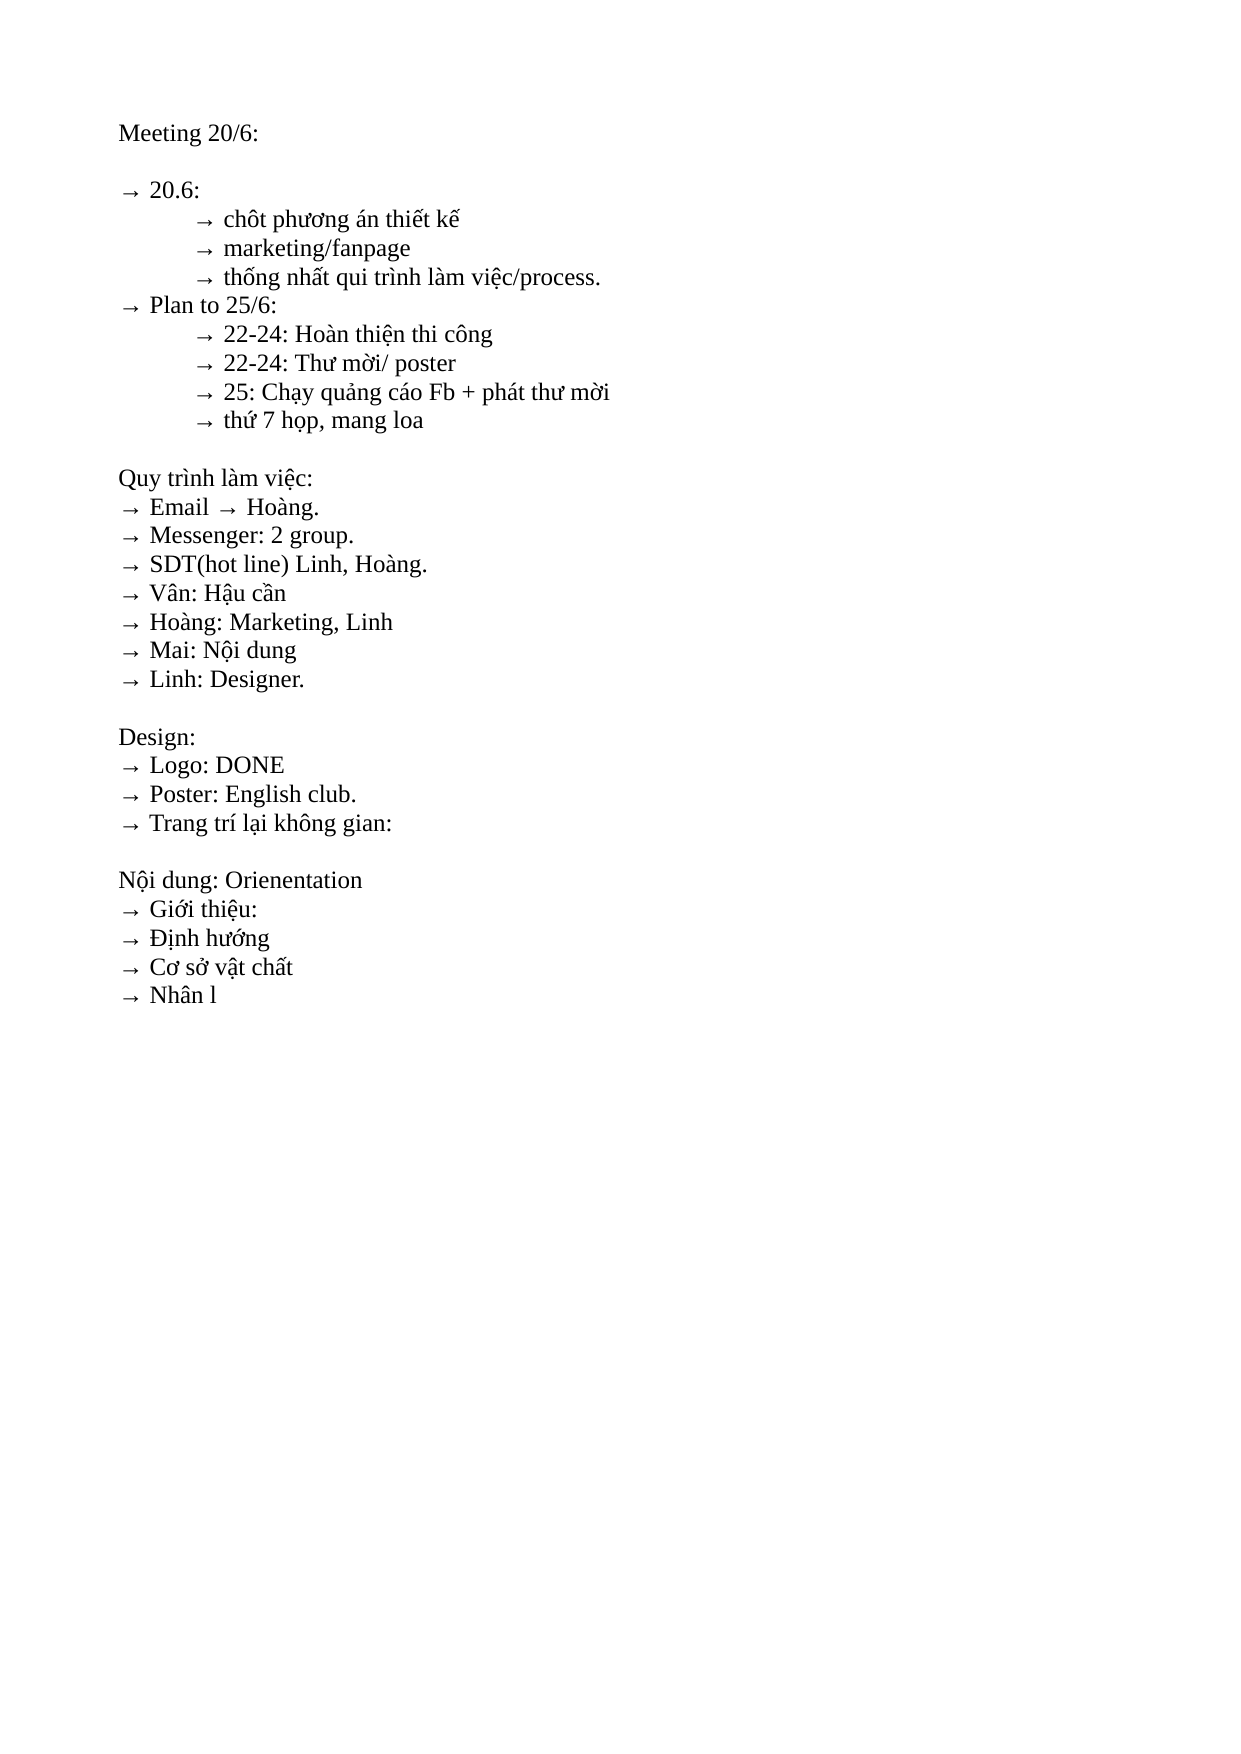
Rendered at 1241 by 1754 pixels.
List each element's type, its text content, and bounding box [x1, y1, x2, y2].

text → Định hướng [118, 923, 1122, 952]
text → Messenger: 2 group. [118, 521, 1122, 549]
text → chôt phương án thiết kế [118, 204, 1122, 233]
text Quy trình làm việc: [118, 463, 1122, 492]
text → Email → Hoàng. [118, 492, 1122, 521]
text → Mai: Nội dung [118, 636, 1122, 664]
text → 20.6: [118, 176, 1122, 204]
text → 25: Chạy quảng cáo Fb + phát thư mời [118, 377, 1122, 406]
text → thứ 7 họp, mang loa [118, 406, 1122, 434]
text → Poster: English club. [118, 779, 1122, 808]
text → Linh: Designer. [118, 664, 1122, 693]
text → marketing/fanpage [118, 233, 1122, 262]
text → Cơ sở vật chất [118, 952, 1122, 981]
text → thống nhất qui trình làm việc/process. [118, 262, 1122, 291]
text → Logo: DONE [118, 751, 1122, 779]
text Meeting 20/6: [118, 118, 1122, 147]
text → Nhân l [118, 981, 1122, 1009]
text Design: [118, 722, 1122, 751]
text → Plan to 25/6: [118, 291, 1122, 319]
text → 22-24: Hoàn thiện thi công [118, 319, 1122, 348]
text → Giới thiệu: [118, 894, 1122, 923]
text → SDT(hot line) Linh, Hoàng. [118, 549, 1122, 578]
text → 22-24: Thư mời/ poster [118, 348, 1122, 377]
text → Vân: Hậu cần [118, 578, 1122, 607]
text → Trang trí lại không gian: [118, 808, 1122, 837]
text Nội dung: Orienentation [118, 866, 1122, 894]
text → Hoàng: Marketing, Linh [118, 607, 1122, 636]
